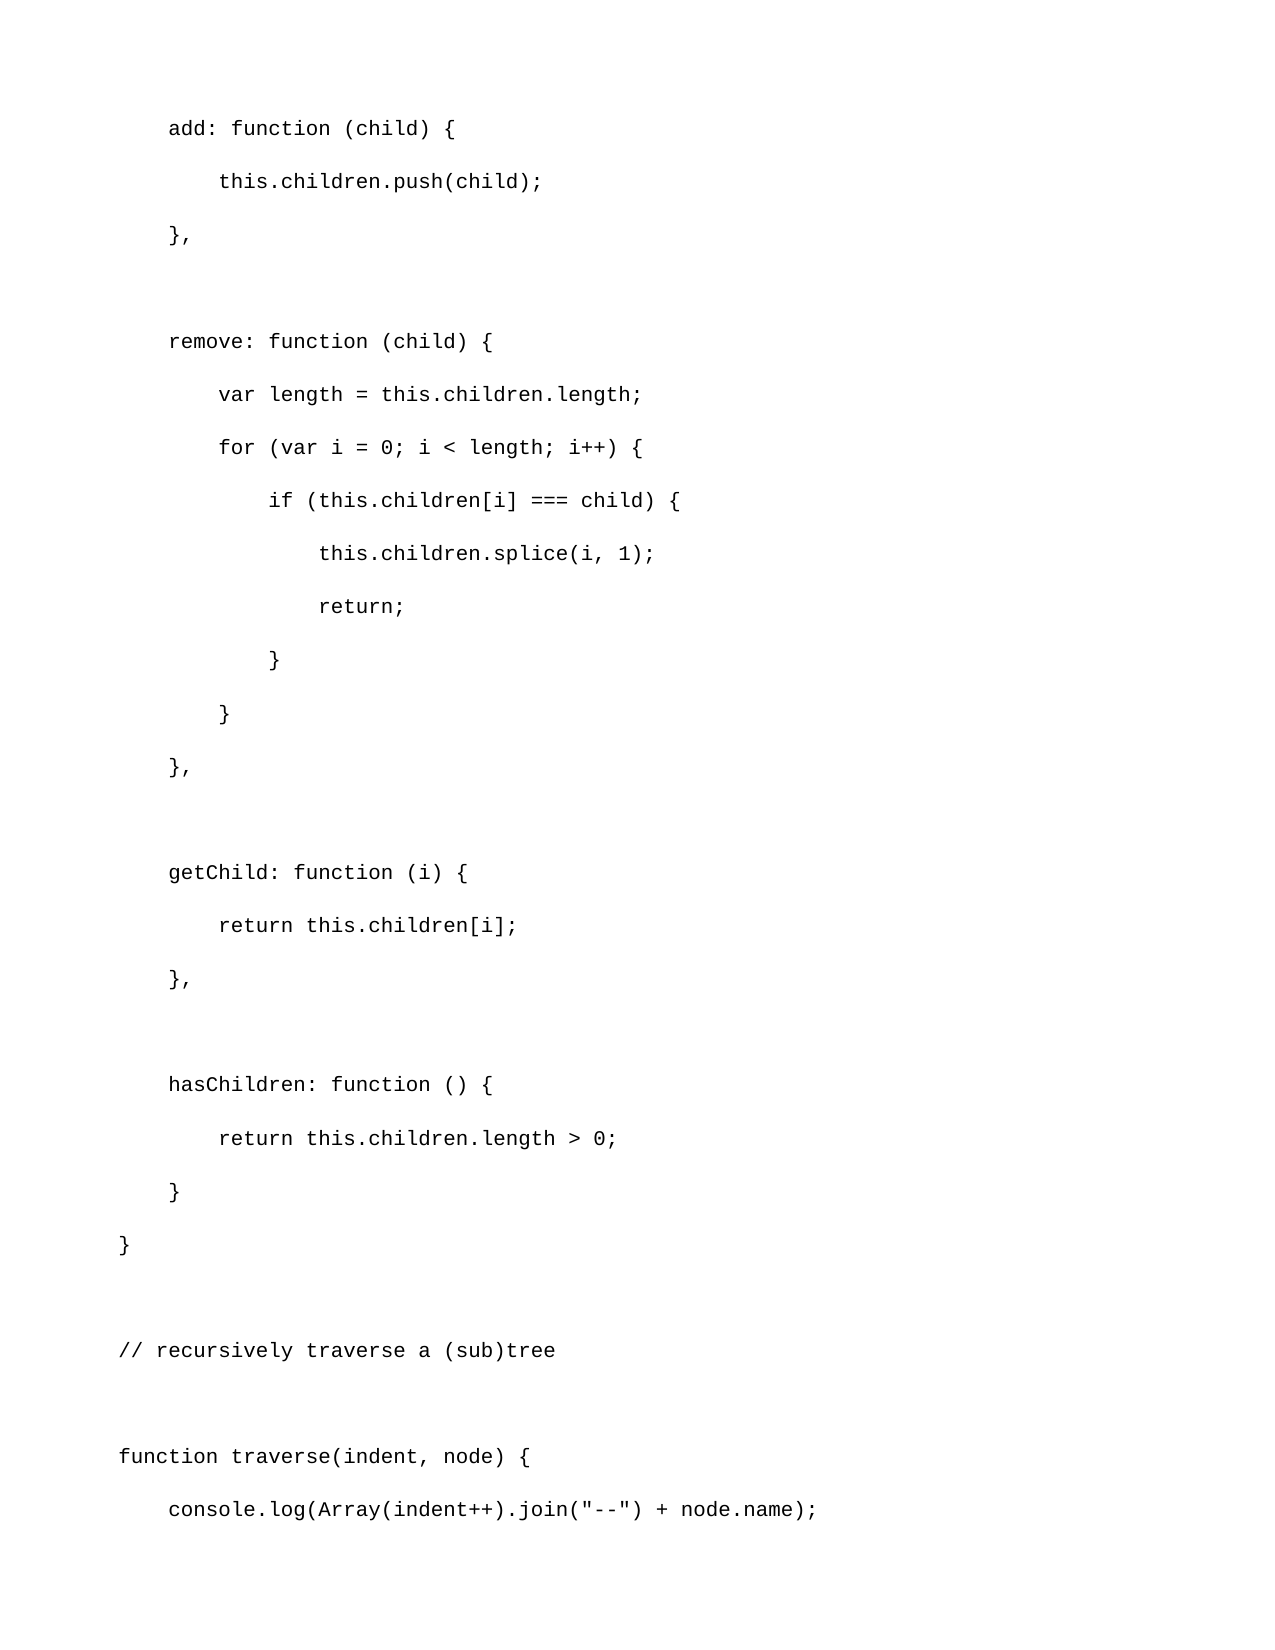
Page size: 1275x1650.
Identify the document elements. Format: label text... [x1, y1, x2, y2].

text remove: function (child) { [118, 331, 1157, 354]
text } [118, 1234, 1157, 1257]
text }, [118, 968, 1157, 992]
text } [118, 702, 1157, 726]
text return this.children[i]; [118, 915, 1157, 939]
text add: function (child) { [118, 118, 1157, 142]
text }, [118, 224, 1157, 248]
text hasChildren: function () { [118, 1074, 1157, 1098]
text getChild: function (i) { [118, 862, 1157, 886]
text function traverse(indent, node) { [118, 1446, 1157, 1470]
text } [118, 1181, 1157, 1204]
text for (var i = 0; i < length; i++) { [118, 437, 1157, 461]
text var length = this.children.length; [118, 384, 1157, 407]
text return; [118, 596, 1157, 620]
text this.children.splice(i, 1); [118, 543, 1157, 567]
text if (this.children[i] === child) { [118, 490, 1157, 514]
text // recursively traverse a (sub)tree [118, 1340, 1157, 1364]
text this.children.push(child); [118, 171, 1157, 195]
text }, [118, 756, 1157, 779]
text console.log(Array(indent++).join("--") + node.name); [118, 1499, 1157, 1523]
text } [118, 649, 1157, 673]
text return this.children.length > 0; [118, 1127, 1157, 1151]
